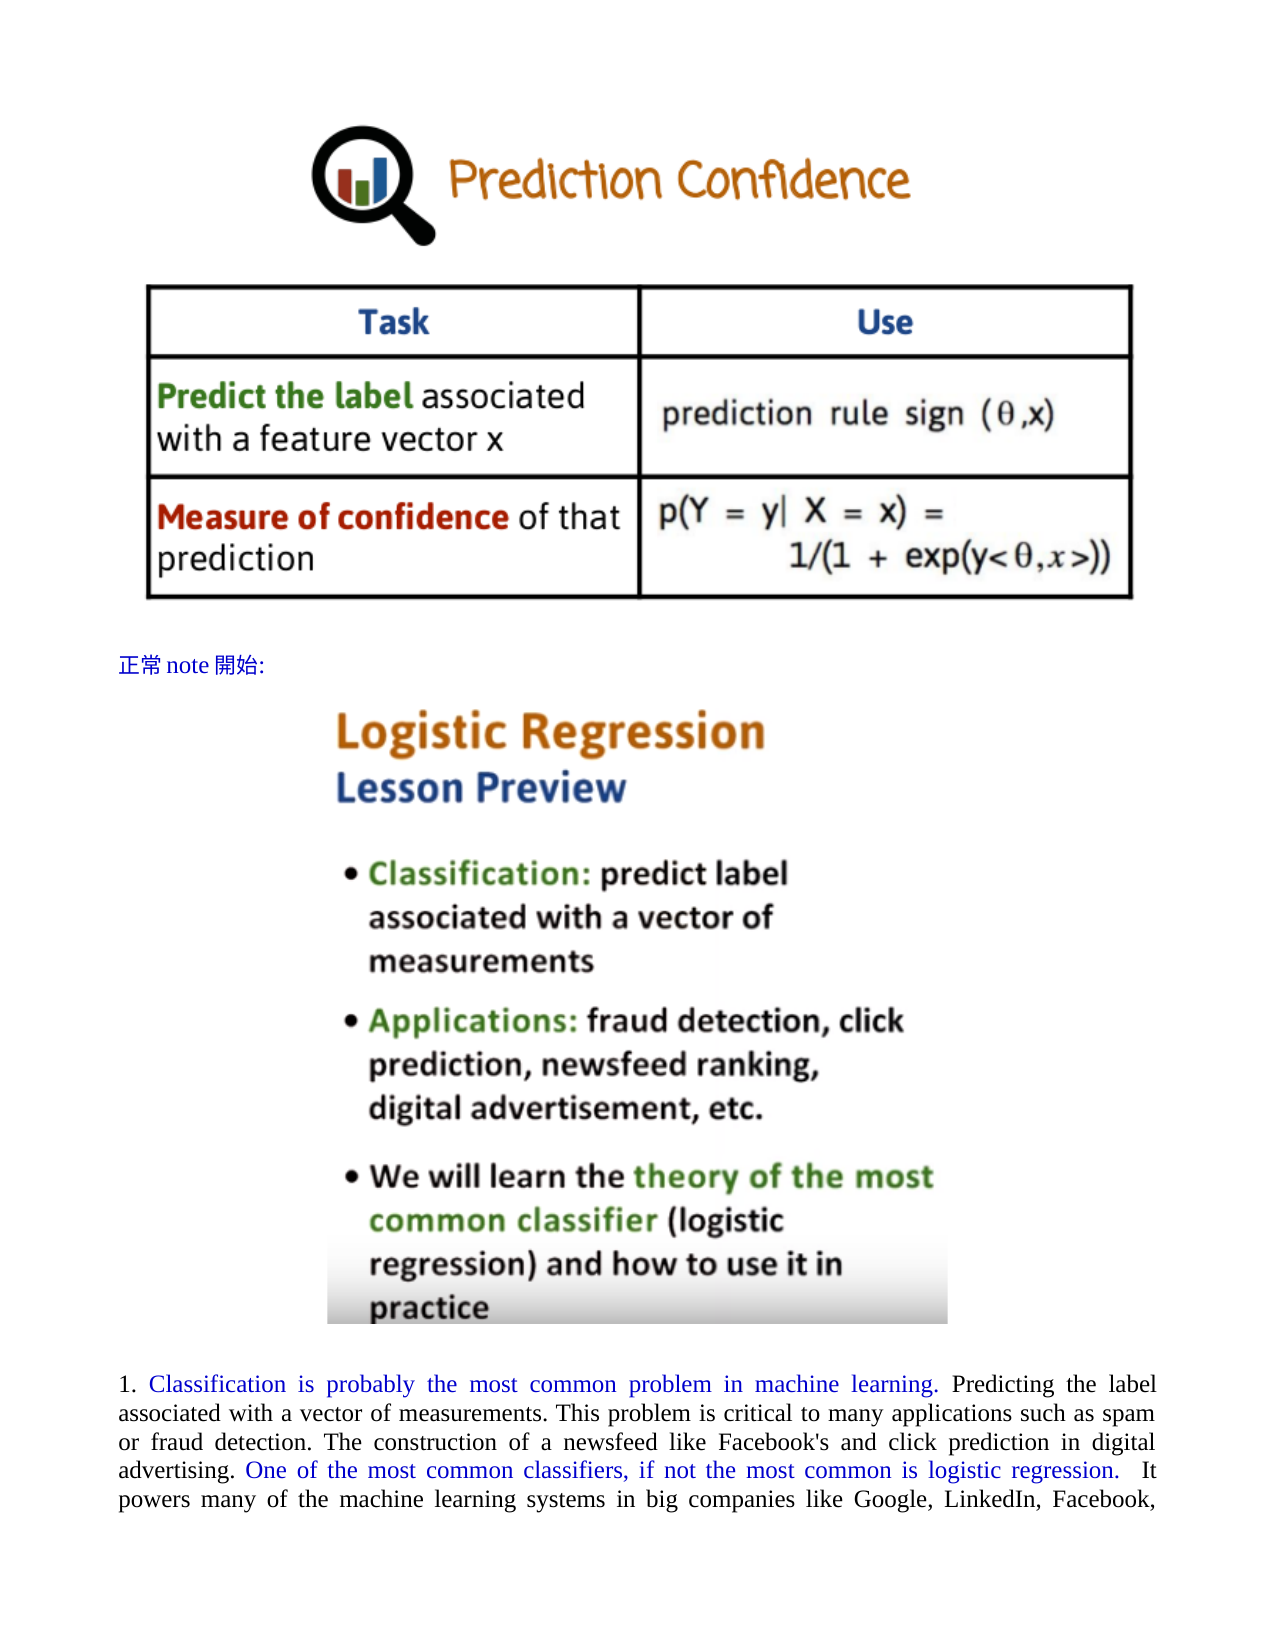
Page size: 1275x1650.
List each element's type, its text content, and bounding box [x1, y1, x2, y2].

text 正常note開始: [118, 648, 1157, 679]
picture [327, 708, 948, 1324]
picture [118, 118, 1157, 619]
text 1. Classification is probably the most common problem in machine learning. Predicting the label associated with a vector of measurements. This problem is critical to many applications such as spam or fraud detection. The construction of a newsfeed like Facebook's and click prediction in digital advertising. One of the most common classifiers, if not the most common is logistic regression. It powers many of the machine learning systems in big companies like Google, LinkedIn, Facebook, [118, 1369, 1157, 1513]
